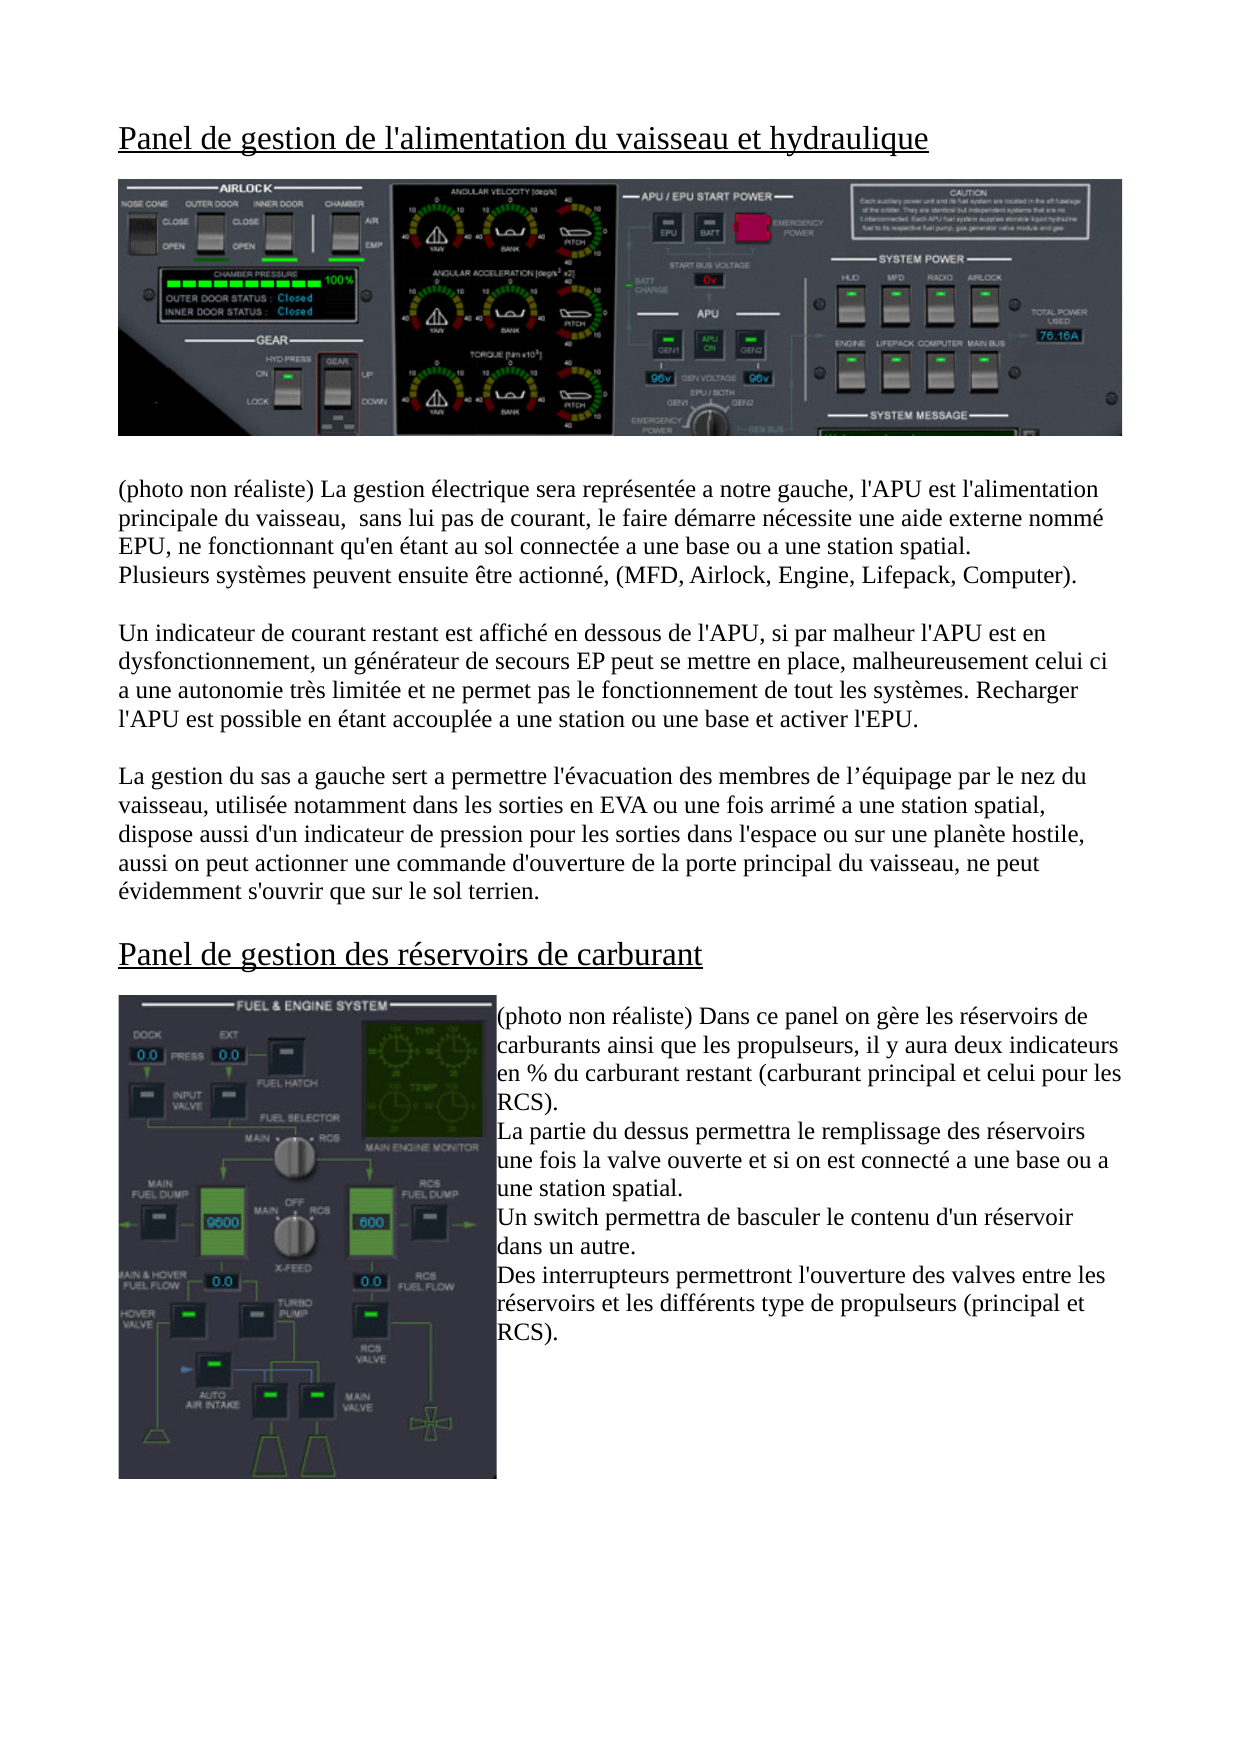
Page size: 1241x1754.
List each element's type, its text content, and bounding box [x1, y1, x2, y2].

text La gestion du sas a gauche sert a permettre l'évacuation des membres de l’équipage par le nez du vaisseau, utilisée notamment dans les sorties en EVA ou une fois arrimé a une station spatial, dispose aussi d'un indicateur de pression pour les sorties dans l'espace ou sur une planète hostile, aussi on peut actionner une commande d'ouverture de la porte principal du vaisseau, ne peut évidemment s'ouvrir que sur le sol terrien. [118, 761, 1122, 905]
picture [118, 995, 497, 1479]
text Plusieurs systèmes peuvent ensuite être actionné, (MFD, Airlock, Engine, Lifepack, Computer). [118, 560, 1122, 589]
text Un switch permettra de basculer le contenu d'un réservoir dans un autre. [497, 1202, 1122, 1260]
text (photo non réaliste) Dans ce panel on gère les réservoirs de carburants ainsi que les propulseurs, il y aura deux indicateurs en % du carburant restant (carburant principal et celui pour les RCS). [497, 1001, 1122, 1116]
text La partie du dessus permettra le remplissage des réservoirs une fois la valve ouverte et si on est connecté a une base ou a une station spatial. [497, 1116, 1122, 1202]
text (photo non réaliste) La gestion électrique sera représentée a notre gauche, l'APU est l'alimentation principale du vaisseau, sans lui pas de courant, le faire démarre nécessite une aide externe nommé EPU, ne fonctionnant qu'en étant au sol connectée a une base ou a une station spatial. [118, 474, 1122, 560]
text Panel de gestion de l'alimentation du vaisseau et hydraulique [118, 118, 1122, 156]
picture [118, 179, 1123, 436]
text Des interrupteurs permettront l'ouverture des valves entre les réservoirs et les différents type de propulseurs (principal et RCS). [497, 1260, 1122, 1346]
text Un indicateur de courant restant est affiché en dessous de l'APU, si par malheur l'APU est en dysfonctionnement, un générateur de secours EP peut se mettre en place, malheureusement celui ci a une autonomie très limitée et ne permet pas le fonctionnement de tout les systèmes. Recharger l'APU est possible en étant accouplée a une station ou une base et activer l'EPU. [118, 618, 1122, 733]
text Panel de gestion des réservoirs de carburant [118, 934, 1122, 972]
